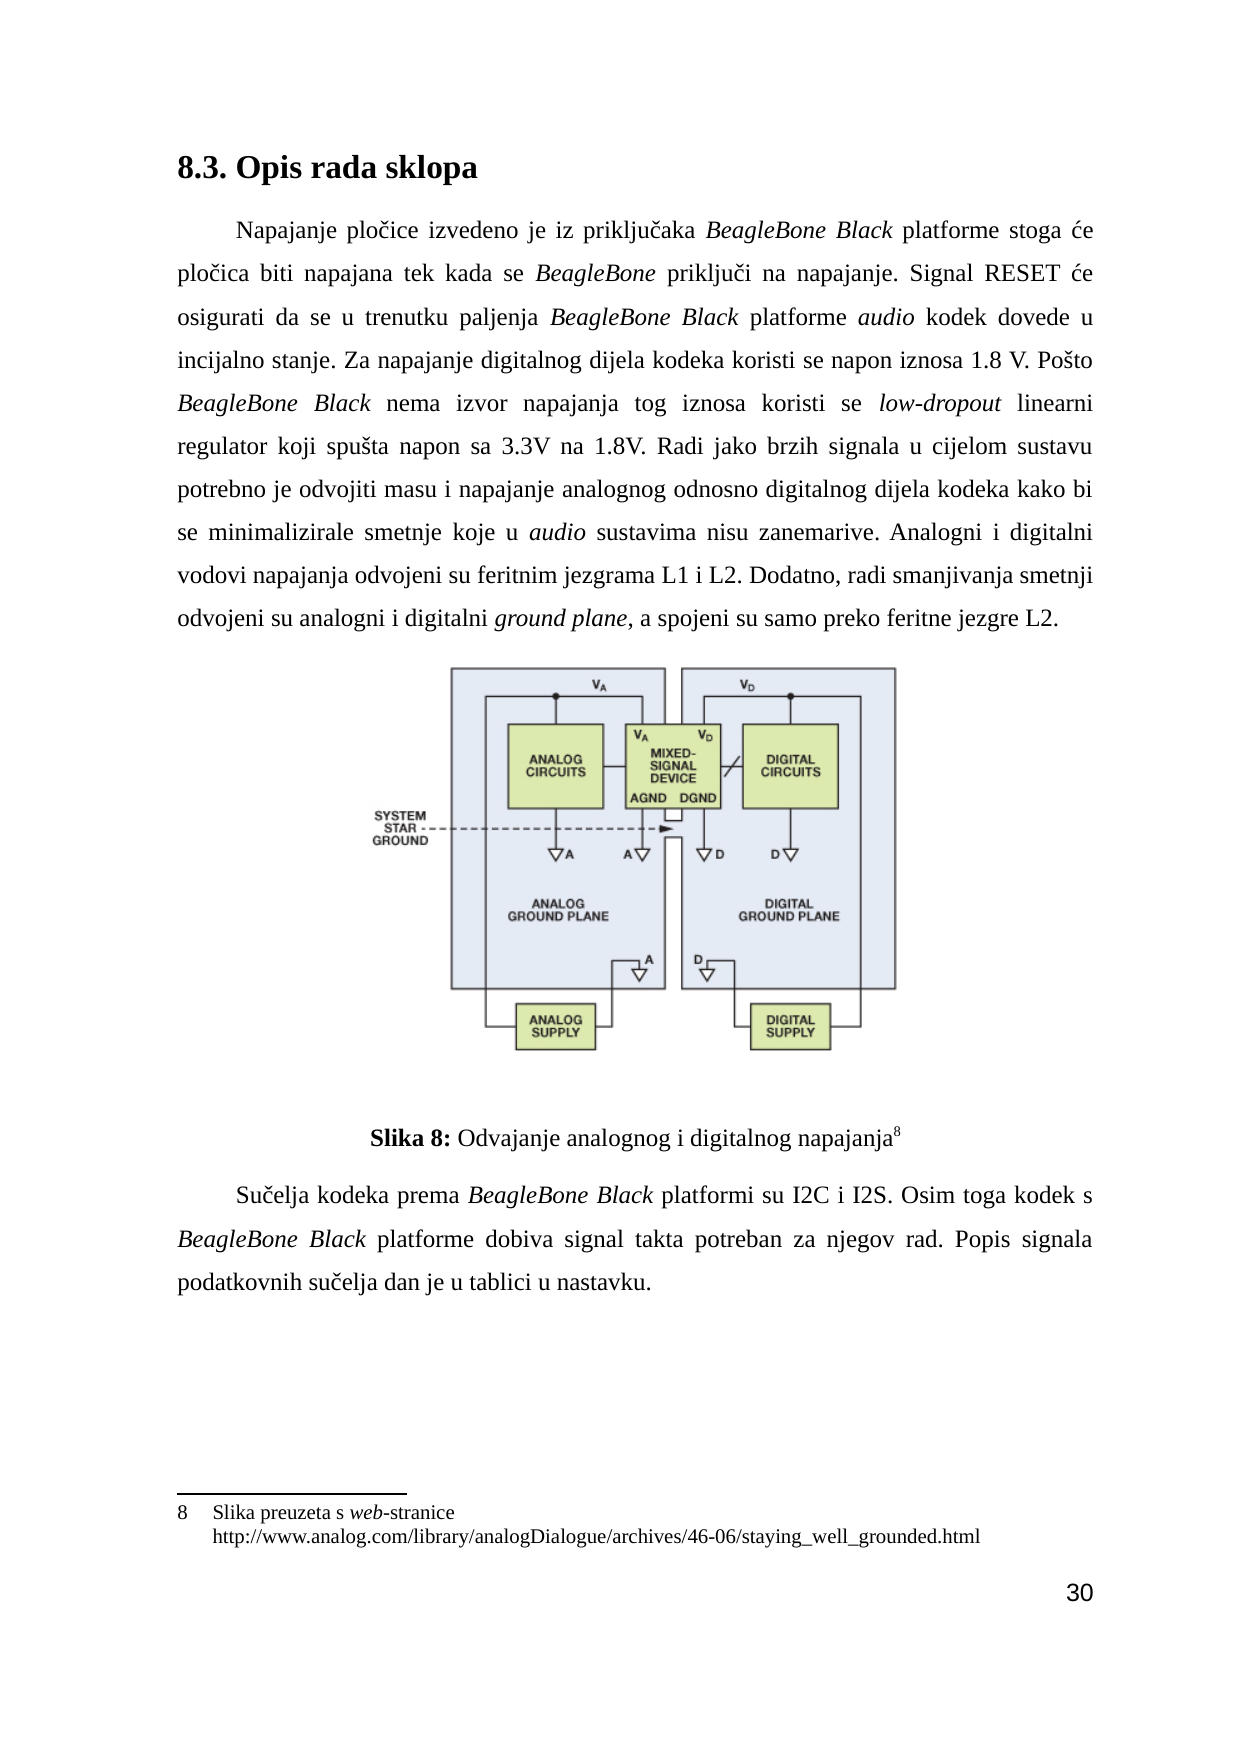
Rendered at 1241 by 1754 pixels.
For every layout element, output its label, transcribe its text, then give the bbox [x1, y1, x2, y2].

text Slika 8: Odvajanje analognog i digitalnog napajanja [177, 1123, 1093, 1152]
text Sučelja kodeka prema BeagleBone Black platformi su I2C i I2S. Osim toga kodek s BeagleBone Black platforme dobiva signal takta potreban za njegov rad. Popis signala podatkovnih sučelja dan je u tablici u nastavku. [177, 1181, 1093, 1296]
subtitle 8.3. Opis rada sklopa [177, 147, 1093, 185]
picture [368, 661, 903, 1063]
text Napajanje pločice izvedeno je iz priključaka BeagleBone Black platforme stoga će pločica biti napajana tek kada se BeagleBone priključi na napajanje. Signal RESET će osigurati da se u trenutku paljenja BeagleBone Black platforme audio kodek dovede u incijalno stanje. Za napajanje digitalnog dijela kodeka koristi se napon iznosa 1.8 V. Pošto BeagleBone Black nema izvor napajanja tog iznosa koristi se low-dropout linearni regulator koji spušta napon sa 3.3V na 1.8V. Radi jako brzih signala u cijelom sustavu potrebno je odvojiti masu i napajanje analognog odnosno digitalnog dijela kodeka kako bi se minimalizirale smetnje koje u audio sustavima nisu zanemarive. Analogni i digitalni vodovi napajanja odvojeni su feritnim jezgrama L1 i L2. Dodatno, radi smanjivanja smetnji odvojeni su analogni i digitalni ground plane, a spojeni su samo preko feritne jezgre L2. [177, 215, 1093, 632]
text Slika preuzeta s web-stranice http://www.analog.com/library/analogDialogue/archives/46-06/staying_well_grounded.html [177, 1500, 1093, 1548]
